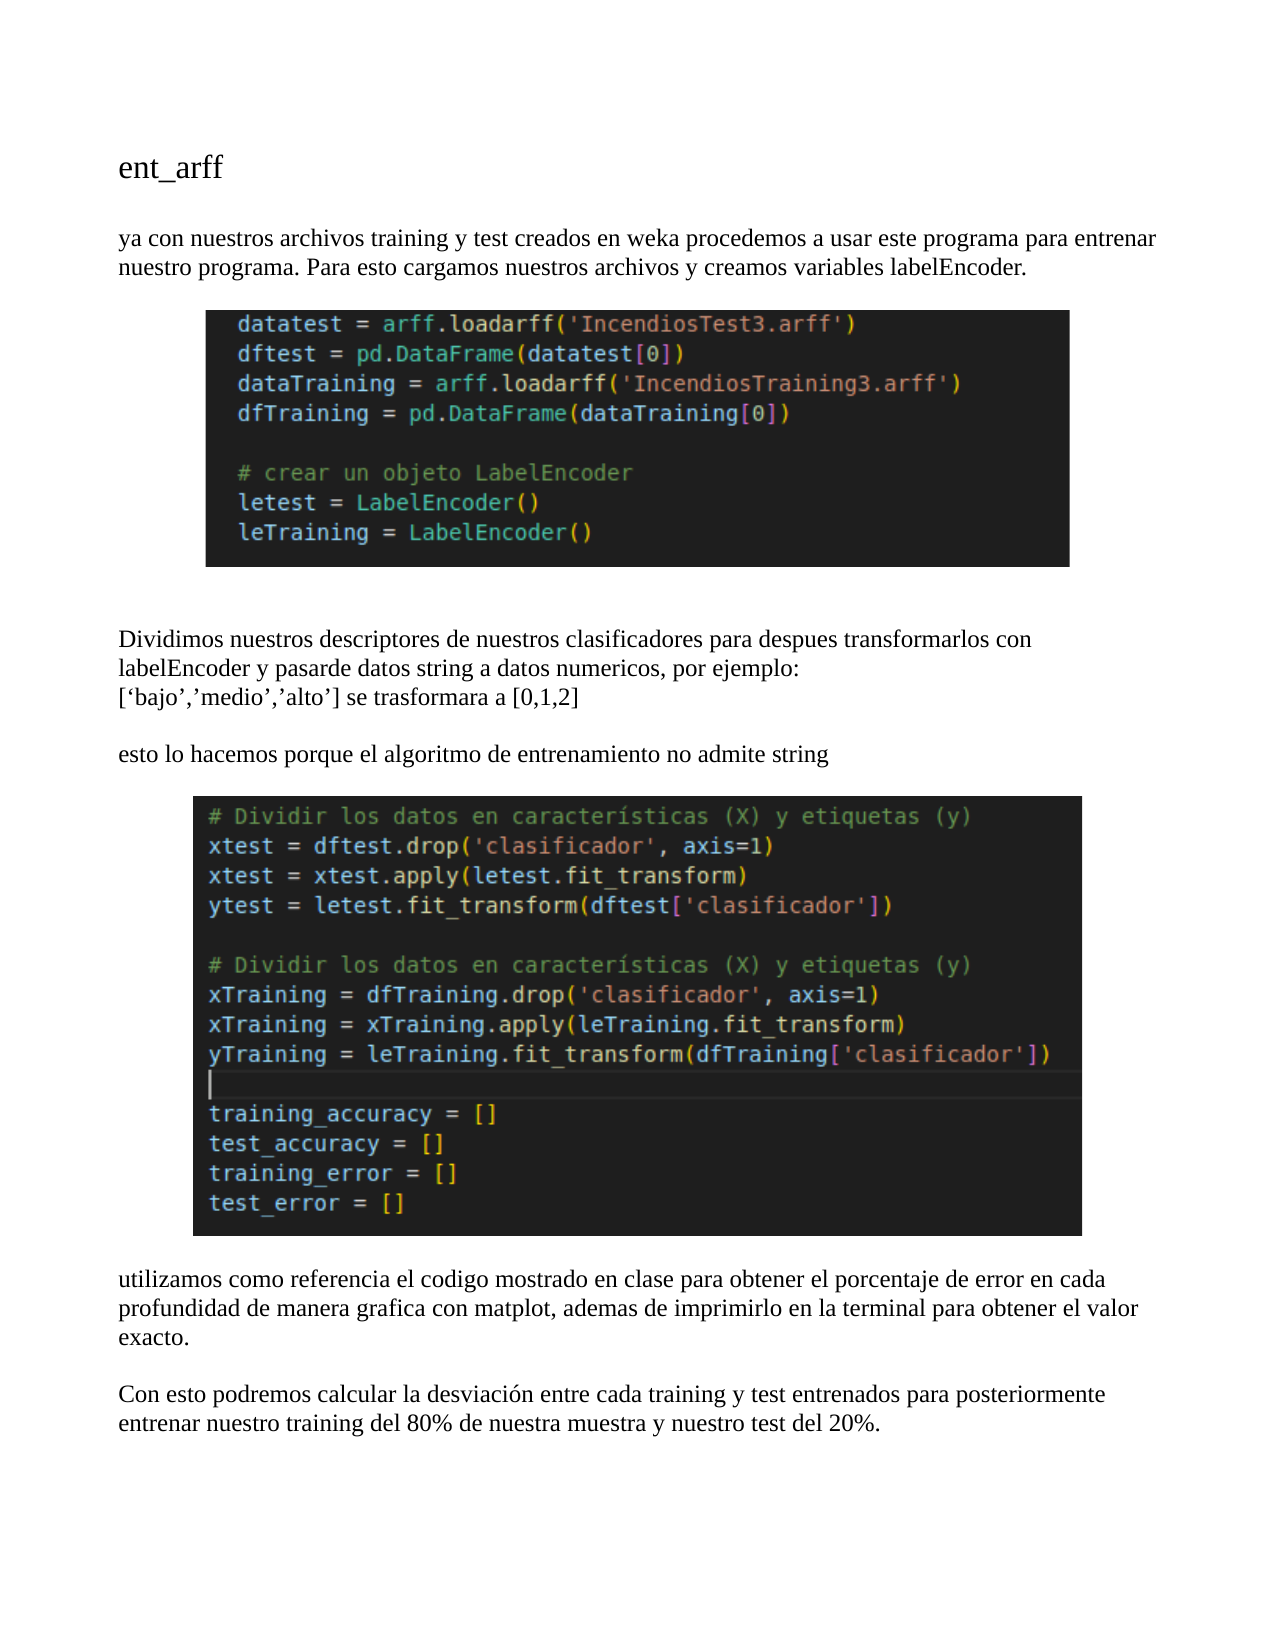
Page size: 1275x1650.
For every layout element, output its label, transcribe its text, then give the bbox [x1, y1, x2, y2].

picture [193, 796, 1083, 1236]
text Dividimos nuestros descriptores de nuestros clasificadores para despues transformarlos con labelEncoder y pasarde datos string a datos numericos, por ejemplo: [118, 624, 1157, 682]
text utilizamos como referencia el codigo mostrado en clase para obtener el porcentaje de error en cada profundidad de manera grafica con matplot, ademas de imprimirlo en la terminal para obtener el valor exacto. [118, 1264, 1157, 1351]
text ent_arff [118, 147, 1157, 185]
text [‘bajo’,’medio’,’alto’] se trasformara a [0,1,2] [118, 682, 1157, 710]
text esto lo hacemos porque el algoritmo de entrenamiento no admite string [118, 739, 1157, 768]
text Con esto podremos calcular la desviación entre cada training y test entrenados para posteriormente entrenar nuestro training del 80% de nuestra muestra y nuestro test del 20%. [118, 1379, 1157, 1437]
picture [205, 310, 1070, 567]
text ya con nuestros archivos training y test creados en weka procedemos a usar este programa para entrenar nuestro programa. Para esto cargamos nuestros archivos y creamos variables labelEncoder. [118, 223, 1157, 281]
